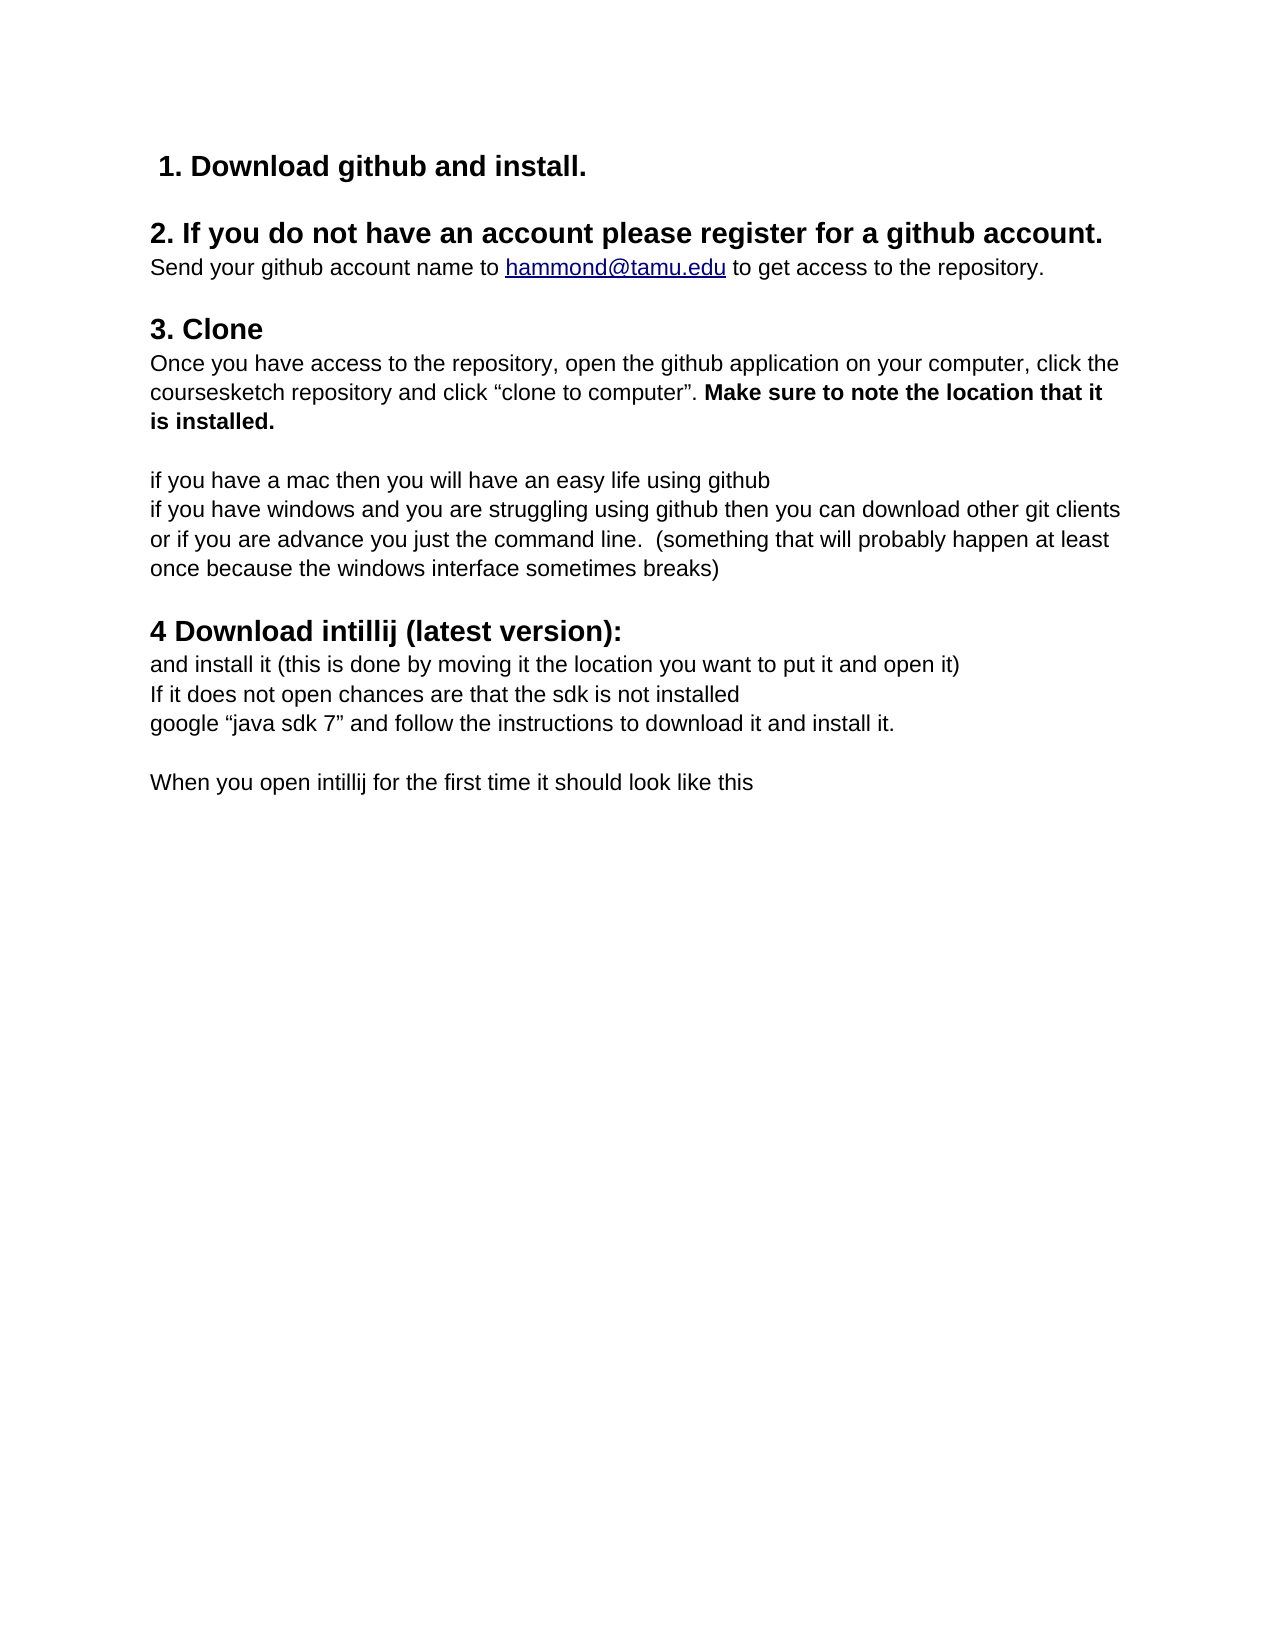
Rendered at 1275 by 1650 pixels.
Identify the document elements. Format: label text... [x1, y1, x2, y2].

text and install it (this is done by moving it the location you want to put it and open it) [150, 652, 1125, 678]
text 1. Download github and install. [150, 150, 1125, 183]
text 3. Clone [150, 313, 1125, 346]
text if you have a mac then you will have an easy life using github [150, 468, 1125, 493]
text google “java sdk 7” and follow the instructions to download it and install it. [150, 711, 1125, 736]
text if you have windows and you are struggling using github then you can download other git clients or if you are advance you just the command line. (something that will probably happen at least once because the windows interface sometimes breaks) [150, 497, 1125, 582]
text 2. If you do not have an account please register for a github account. [150, 217, 1125, 249]
text Once you have access to the repository, open the github application on your computer, click the coursesketch repository and click “clone to computer”. Make sure to note the location that it is installed. [150, 350, 1125, 435]
text When you open intillij for the first time it should look like this [150, 769, 1125, 795]
text 4 Download intillij (latest version): [150, 615, 1125, 647]
text Send your github account name to hammond@tamu.edu to get access to the repository. [150, 254, 1125, 280]
text If it does not open chances are that the sdk is not installed [150, 681, 1125, 707]
